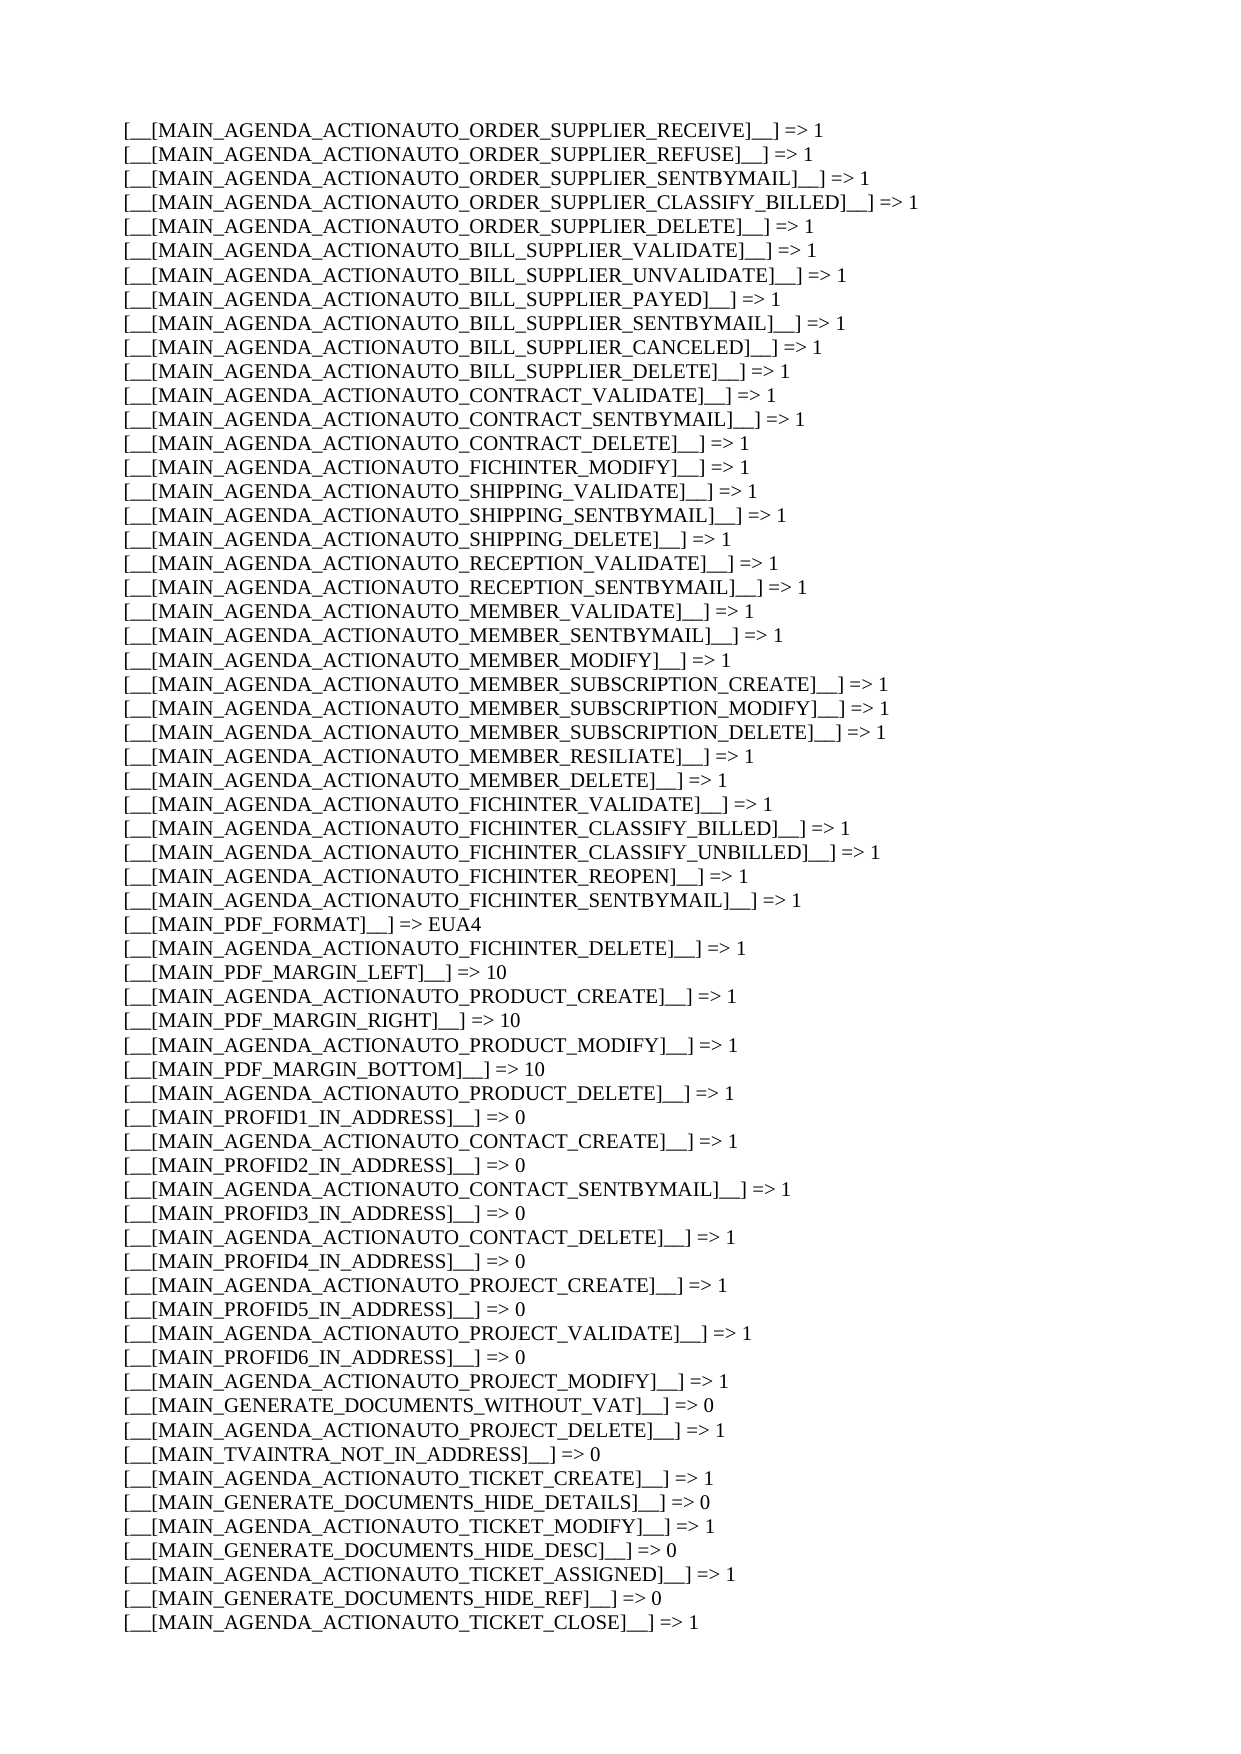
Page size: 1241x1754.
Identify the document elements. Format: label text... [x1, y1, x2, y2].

text [__[MAIN_AGENDA_ACTIONAUTO_ORDER_SUPPLIER_RECEIVE]__] => 1 [__[MAIN_AGENDA_ACTIONAUTO_ORDER_SUPPLIER_REFUSE]__] => 1 [__[MAIN_AGENDA_ACTIONAUTO_ORDER_SUPPLIER_SENTBYMAIL]__] => 1 [__[MAIN_AGENDA_ACTIONAUTO_ORDER_SUPPLIER_CLASSIFY_BILLED]__] => 1 [__[MAIN_AGENDA_ACTIONAUTO_ORDER_SUPPLIER_DELETE]__] => 1 [__[MAIN_AGENDA_ACTIONAUTO_BILL_SUPPLIER_VALIDATE]__] => 1 [__[MAIN_AGENDA_ACTIONAUTO_BILL_SUPPLIER_UNVALIDATE]__] => 1 [__[MAIN_AGENDA_ACTIONAUTO_BILL_SUPPLIER_PAYED]__] => 1 [__[MAIN_AGENDA_ACTIONAUTO_BILL_SUPPLIER_SENTBYMAIL]__] => 1 [__[MAIN_AGENDA_ACTIONAUTO_BILL_SUPPLIER_CANCELED]__] => 1 [__[MAIN_AGENDA_ACTIONAUTO_BILL_SUPPLIER_DELETE]__] => 1 [__[MAIN_AGENDA_ACTIONAUTO_CONTRACT_VALIDATE]__] => 1 [__[MAIN_AGENDA_ACTIONAUTO_CONTRACT_SENTBYMAIL]__] => 1 [__[MAIN_AGENDA_ACTIONAUTO_CONTRACT_DELETE]__] => 1 [__[MAIN_AGENDA_ACTIONAUTO_FICHINTER_MODIFY]__] => 1 [__[MAIN_AGENDA_ACTIONAUTO_SHIPPING_VALIDATE]__] => 1 [__[MAIN_AGENDA_ACTIONAUTO_SHIPPING_SENTBYMAIL]__] => 1 [__[MAIN_AGENDA_ACTIONAUTO_SHIPPING_DELETE]__] => 1 [__[MAIN_AGENDA_ACTIONAUTO_RECEPTION_VALIDATE]__] => 1 [__[MAIN_AGENDA_ACTIONAUTO_RECEPTION_SENTBYMAIL]__] => 1 [__[MAIN_AGENDA_ACTIONAUTO_MEMBER_VALIDATE]__] => 1 [__[MAIN_AGENDA_ACTIONAUTO_MEMBER_SENTBYMAIL]__] => 1 [__[MAIN_AGENDA_ACTIONAUTO_MEMBER_MODIFY]__] => 1 [__[MAIN_AGENDA_ACTIONAUTO_MEMBER_SUBSCRIPTION_CREATE]__] => 1 [__[MAIN_AGENDA_ACTIONAUTO_MEMBER_SUBSCRIPTION_MODIFY]__] => 1 [__[MAIN_AGENDA_ACTIONAUTO_MEMBER_SUBSCRIPTION_DELETE]__] => 1 [__[MAIN_AGENDA_ACTIONAUTO_MEMBER_RESILIATE]__] => 1 [__[MAIN_AGENDA_ACTIONAUTO_MEMBER_DELETE]__] => 1 [__[MAIN_AGENDA_ACTIONAUTO_FICHINTER_VALIDATE]__] => 1 [__[MAIN_AGENDA_ACTIONAUTO_FICHINTER_CLASSIFY_BILLED]__] => 1 [__[MAIN_AGENDA_ACTIONAUTO_FICHINTER_CLASSIFY_UNBILLED]__] => 1 [__[MAIN_AGENDA_ACTIONAUTO_FICHINTER_REOPEN]__] => 1 [__[MAIN_AGENDA_ACTIONAUTO_FICHINTER_SENTBYMAIL]__] => 1 [__[MAIN_PDF_FORMAT]__] => EUA4 [__[MAIN_AGENDA_ACTIONAUTO_FICHINTER_DELETE]__] => 1 [__[MAIN_PDF_MARGIN_LEFT]__] => 10 [__[MAIN_AGENDA_ACTIONAUTO_PRODUCT_CREATE]__] => 1 [__[MAIN_PDF_MARGIN_RIGHT]__] => 10 [__[MAIN_AGENDA_ACTIONAUTO_PRODUCT_MODIFY]__] => 1 [__[MAIN_PDF_MARGIN_BOTTOM]__] => 10 [__[MAIN_AGENDA_ACTIONAUTO_PRODUCT_DELETE]__] => 1 [__[MAIN_PROFID1_IN_ADDRESS]__] => 0 [__[MAIN_AGENDA_ACTIONAUTO_CONTACT_CREATE]__] => 1 [__[MAIN_PROFID2_IN_ADDRESS]__] => 0 [__[MAIN_AGENDA_ACTIONAUTO_CONTACT_SENTBYMAIL]__] => 1 [__[MAIN_PROFID3_IN_ADDRESS]__] => 0 [__[MAIN_AGENDA_ACTIONAUTO_CONTACT_DELETE]__] => 1 [__[MAIN_PROFID4_IN_ADDRESS]__] => 0 [__[MAIN_AGENDA_ACTIONAUTO_PROJECT_CREATE]__] => 1 [__[MAIN_PROFID5_IN_ADDRESS]__] => 0 [__[MAIN_AGENDA_ACTIONAUTO_PROJECT_VALIDATE]__] => 1 [__[MAIN_PROFID6_IN_ADDRESS]__] => 0 [__[MAIN_AGENDA_ACTIONAUTO_PROJECT_MODIFY]__] => 1 [__[MAIN_GENERATE_DOCUMENTS_WITHOUT_VAT]__] => 0 [__[MAIN_AGENDA_ACTIONAUTO_PROJECT_DELETE]__] => 1 [__[MAIN_TVAINTRA_NOT_IN_ADDRESS]__] => 0 [__[MAIN_AGENDA_ACTIONAUTO_TICKET_CREATE]__] => 1 [__[MAIN_GENERATE_DOCUMENTS_HIDE_DETAILS]__] => 0 [__[MAIN_AGENDA_ACTIONAUTO_TICKET_MODIFY]__] => 1 [__[MAIN_GENERATE_DOCUMENTS_HIDE_DESC]__] => 0 [__[MAIN_AGENDA_ACTIONAUTO_TICKET_ASSIGNED]__] => 1 [__[MAIN_GENERATE_DOCUMENTS_HIDE_REF]__] => 0 [__[MAIN_AGENDA_ACTIONAUTO_TICKET_CLOSE]__] => 1 [118, 118, 1122, 1634]
